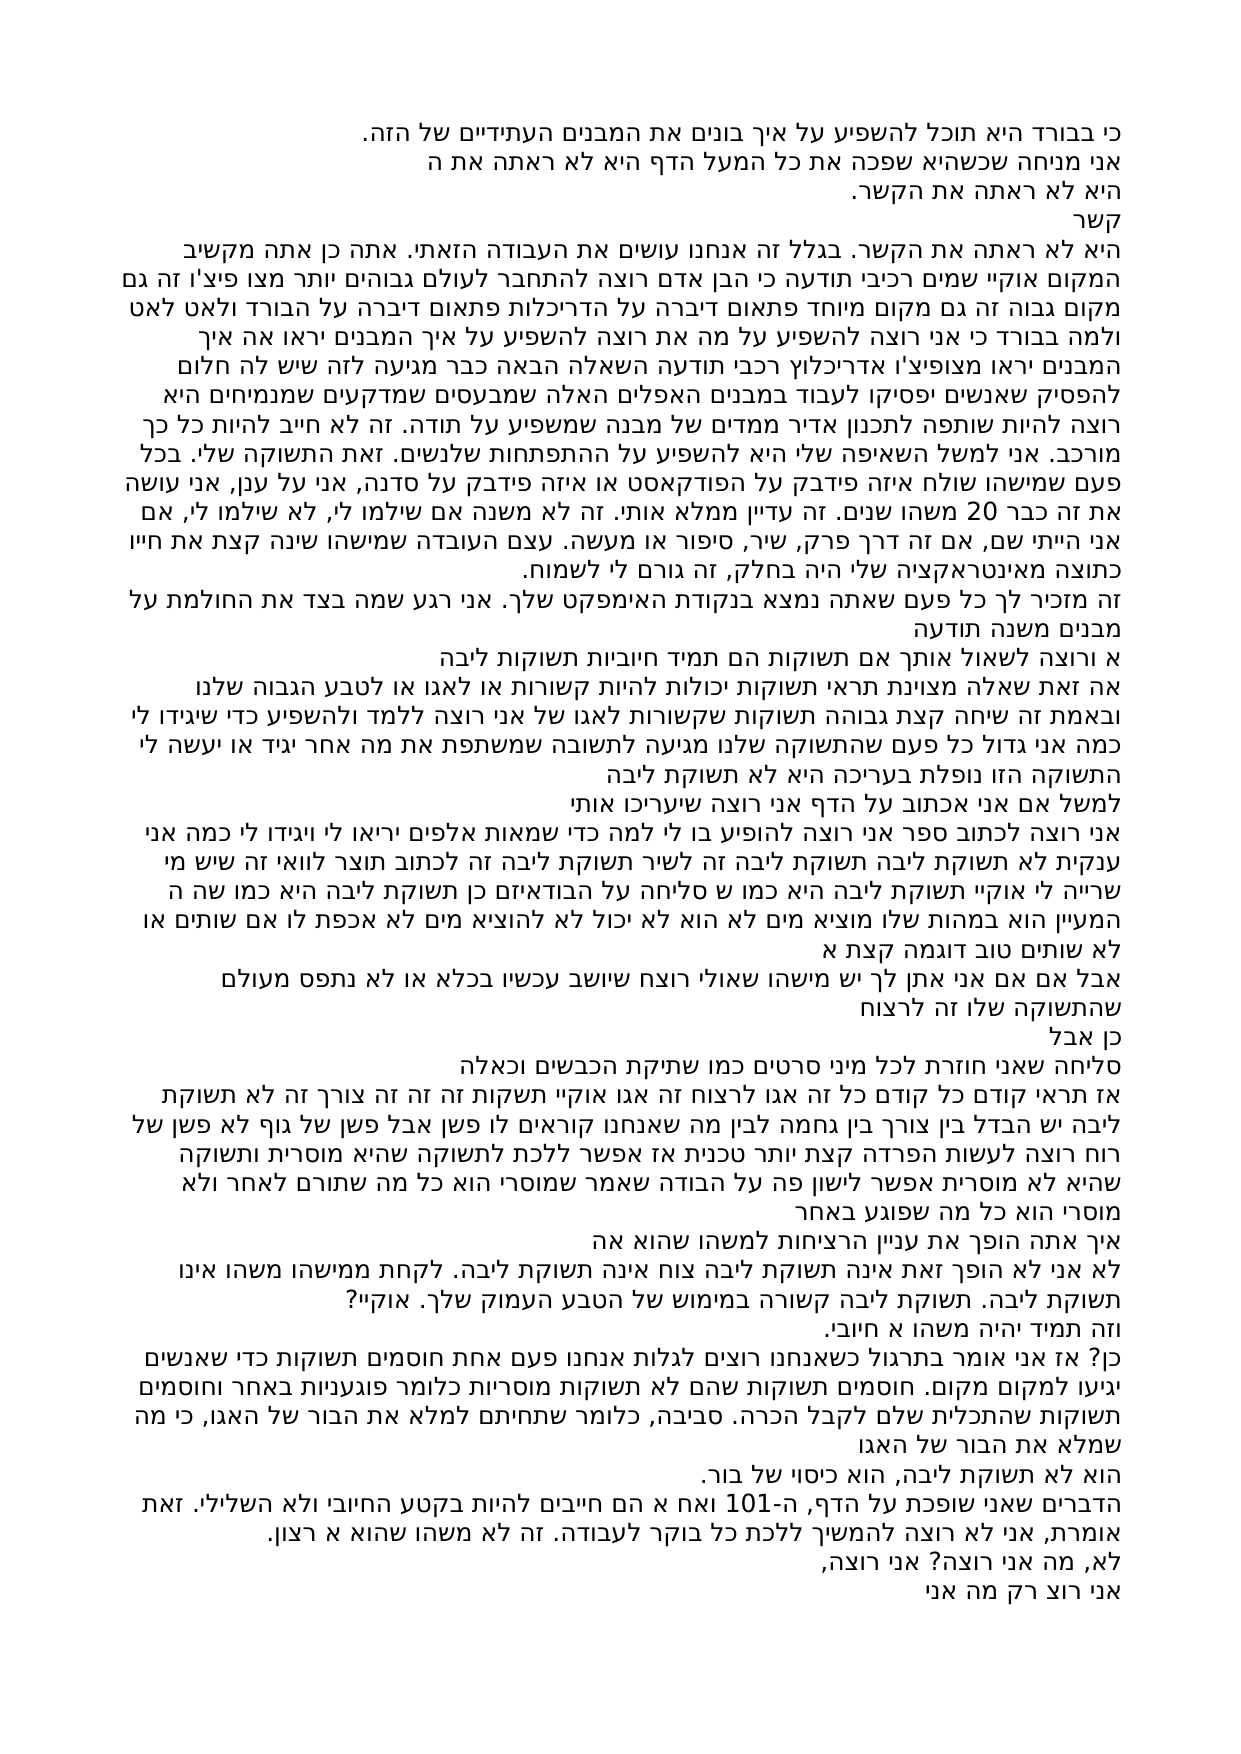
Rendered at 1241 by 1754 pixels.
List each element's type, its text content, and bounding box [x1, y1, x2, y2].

text סליחה שאני חוזרת לכל מיני סרטים כמו שתיקת הכבשים וכאלה [118, 1051, 1122, 1081]
text אני רוצה לכתוב ספר אני רוצה להופיע בו לי למה כדי שמאות אלפים יריאו לי ויגידו לי כמה אני ענקית לא תשוקת ליבה תשוקת ליבה זה לשיר תשוקת ליבה זה לכתוב תוצר לוואי זה שיש מי שרייה לי אוקיי תשוקת ליבה היא כמו ש סליחה על הבודאיזם כן תשוקת ליבה היא כמו שה ה המעיין הוא במהות שלו מוציא מים לא הוא לא יכול לא להוציא מים לא אכפת לו אם שותים או לא שותים טוב דוגמה קצת א [118, 818, 1122, 964]
text לא אני לא הופך זאת אינה תשוקת ליבה צוח אינה תשוקת ליבה. לקחת ממישהו משהו אינו תשוקת ליבה. תשוקת ליבה קשורה במימוש של הטבע העמוק שלך. אוקיי? [118, 1256, 1122, 1314]
text אני מניחה שכשהיא שפכה את כל המעל הדף היא לא ראתה את ה [118, 147, 1122, 176]
text זה מזכיר לך כל פעם שאתה נמצא בנקודת האימפקט שלך. אני רגע שמה בצד את החולמת על מבנים משנה תודעה [118, 585, 1122, 643]
text הוא לא תשוקת ליבה, הוא כיסוי של בור. [118, 1460, 1122, 1489]
text אבל אם אם אני אתן לך יש מישהו שאולי רוצח שיושב עכשיו בכלא או לא נתפס מעולם שהתשוקה שלו זה לרצוח [118, 964, 1122, 1022]
text היא לא ראתה את הקשר. [118, 176, 1122, 206]
text למשל אם אני אכתוב על הדף אני רוצה שיעריכו אותי [118, 789, 1122, 818]
text כן? אז אני אומר בתרגול כשאנחנו רוצים לגלות אנחנו פעם אחת חוסמים תשוקות כדי שאנשים יגיעו למקום מקום. חוסמים תשוקות שהם לא תשוקות מוסריות כלומר פוגעניות באחר וחוסמים תשוקות שהתכלית שלם לקבל הכרה. סביבה, כלומר שתחיתם למלא את הבור של האגו, כי מה שמלא את הבור של האגו [118, 1343, 1122, 1460]
text אז תראי קודם כל קודם כל זה אגו לרצוח זה אגו אוקיי תשקות זה זה זה צורך זה לא תשוקת ליבה יש הבדל בין צורך בין גחמה לבין מה שאנחנו קוראים לו פשן אבל פשן של גוף לא פשן של רוח רוצה לעשות הפרדה קצת יותר טכנית אז אפשר ללכת לתשוקה שהיא מוסרית ותשוקה שהיא לא מוסרית אפשר לישון פה על הבודה שאמר שמוסרי הוא כל מה שתורם לאחר ולא מוסרי הוא כל מה שפוגע באחר [118, 1081, 1122, 1226]
text לא, מה אני רוצה? אני רוצה, [118, 1547, 1122, 1576]
text הדברים שאני שופכת על הדף, ה-101 ואח א הם חייבים להיות בקטע החיובי ולא השלילי. זאת אומרת, אני לא רוצה להמשיך ללכת כל בוקר לעבודה. זה לא משהו שהוא א רצון. [118, 1489, 1122, 1547]
text היא לא ראתה את הקשר. בגלל זה אנחנו עושים את העבודה הזאתי. אתה כן אתה מקשיב המקום אוקיי שמים רכיבי תודעה כי הבן אדם רוצה להתחבר לעולם גבוהים יותר מצו פיצ'ו זה גם מקום גבוה זה גם מקום מיוחד פתאום דיברה על הדריכלות פתאום דיברה על הבורד ולאט לאט ולמה בבורד כי אני רוצה להשפיע על מה את רוצה להשפיע על איך המבנים יראו אה איך המבנים יראו מצופיצ'ו אדריכלוץ רכבי תודעה השאלה הבאה כבר מגיעה לזה שיש לה חלום להפסיק שאנשים יפסיקו לעבוד במבנים האפלים האלה שמבעסים שמדקעים שמנמיחים היא רוצה להיות שותפה לתכנון אדיר ממדים של מבנה שמשפיע על תודה. זה לא חייב להיות כל כך מורכב. אני למשל השאיפה שלי היא להשפיע על ההתפתחות שלנשים. זאת התשוקה שלי. בכל פעם שמישהו שולח איזה פידבק על הפודקאסט או איזה פידבק על סדנה, אני על ענן, אני עושה את זה כבר 20 משהו שנים. זה עדיין ממלא אותי. זה לא משנה אם שילמו לי, לא שילמו לי, אם אני הייתי שם, אם זה דרך פרק, שיר, סיפור או מעשה. עצם העובדה שמישהו שינה קצת את חייו כתוצה מאינטראקציה שלי היה בחלק, זה גורם לי לשמוח. [118, 235, 1122, 585]
text אה זאת שאלה מצוינת תראי תשוקות יכולות להיות קשורות או לאגו או לטבע הגבוה שלנו ובאמת זה שיחה קצת גבוהה תשוקות שקשורות לאגו של אני רוצה ללמד ולהשפיע כדי שיגידו לי כמה אני גדול כל פעם שהתשוקה שלנו מגיעה לתשובה שמשתפת את מה אחר יגיד או יעשה לי התשוקה הזו נופלת בעריכה היא לא תשוקת ליבה [118, 672, 1122, 789]
text איך אתה הופך את עניין הרציחות למשהו שהוא אה [118, 1226, 1122, 1256]
text קשר [118, 206, 1122, 235]
text כן אבל [118, 1022, 1122, 1051]
text אני רוצ רק מה אני [118, 1576, 1122, 1606]
text א ורוצה לשאול אותך אם תשוקות הם תמיד חיוביות תשוקות ליבה [118, 643, 1122, 672]
text כי בבורד היא תוכל להשפיע על איך בונים את המבנים העתידיים של הזה. [118, 118, 1122, 147]
text וזה תמיד יהיה משהו א חיובי. [118, 1314, 1122, 1343]
